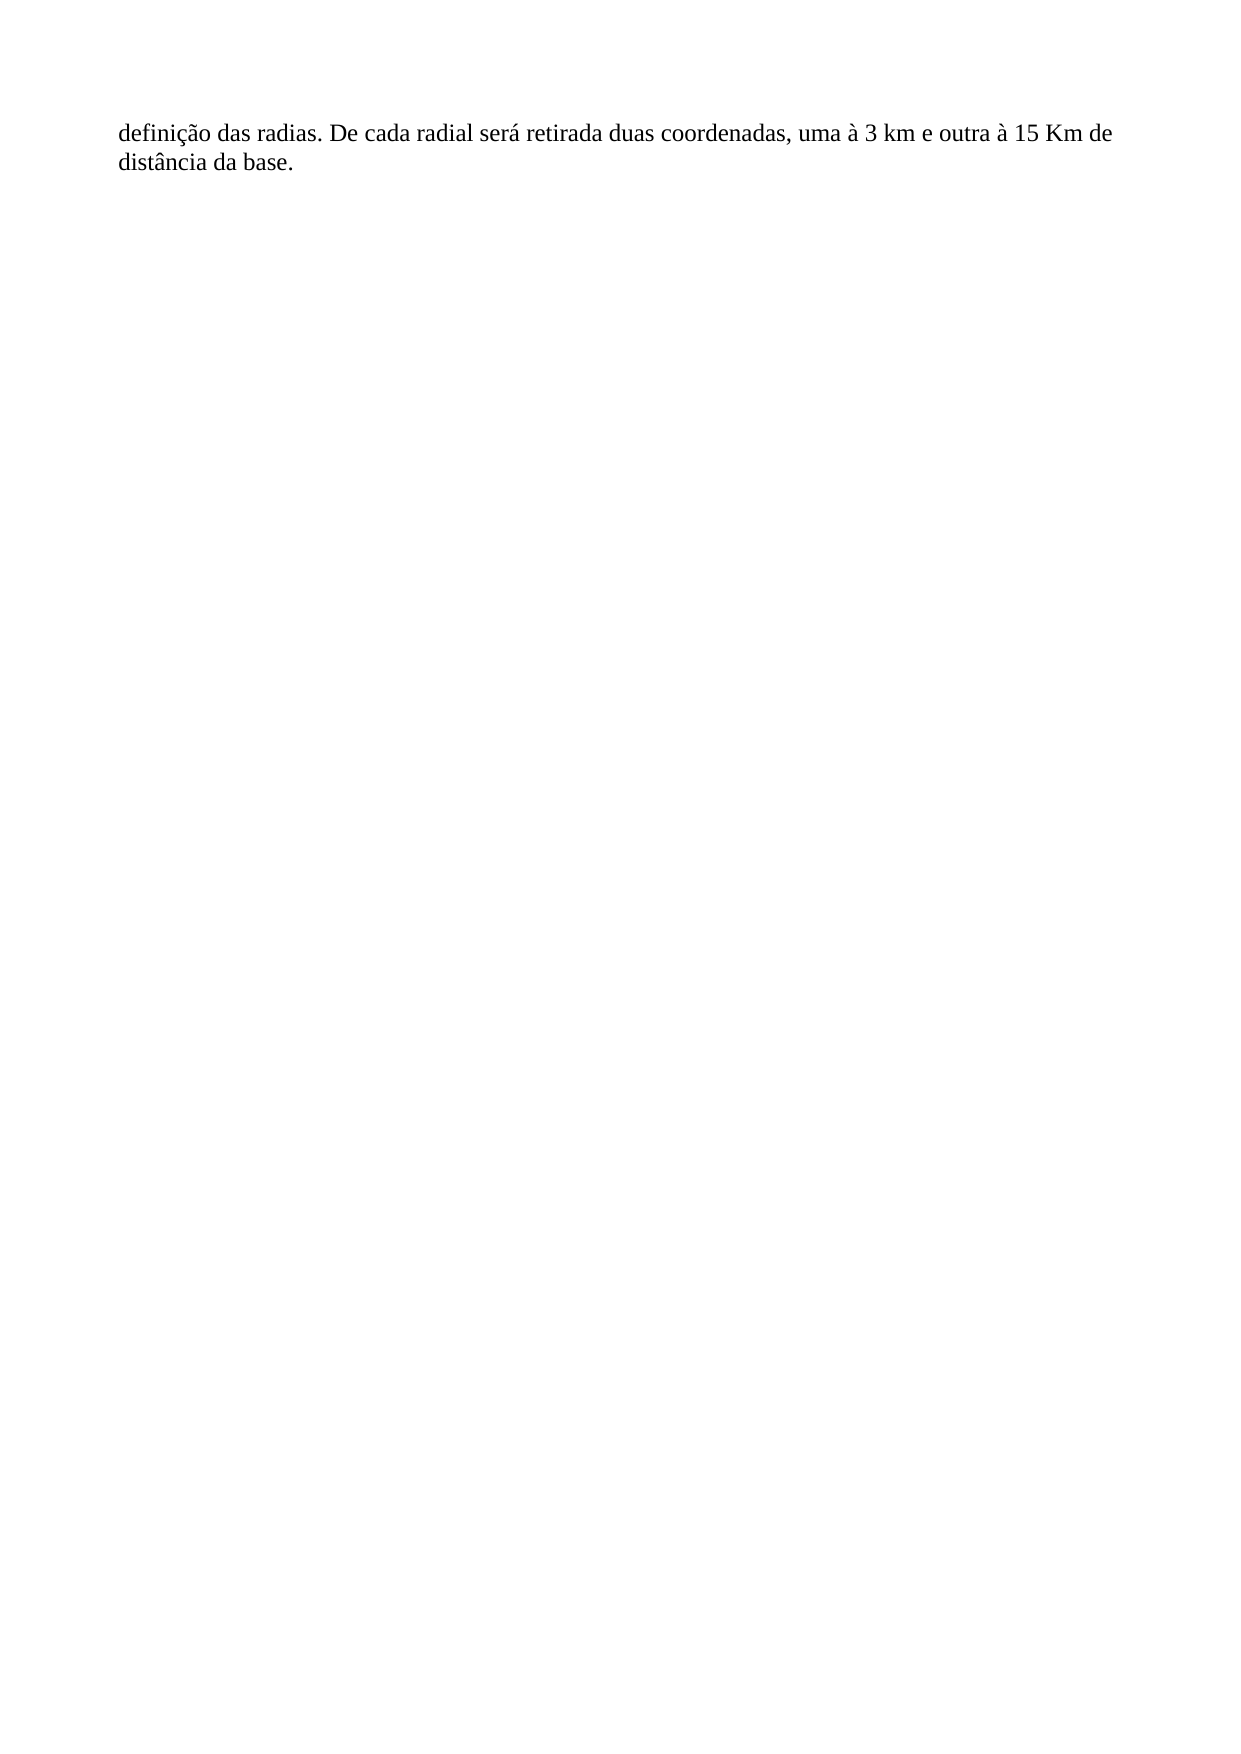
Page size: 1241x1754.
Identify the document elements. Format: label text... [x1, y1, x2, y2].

text definição das radias. De cada radial será retirada duas coordenadas, uma à 3 km e outra à 15 Km de distância da base. [118, 118, 1122, 176]
